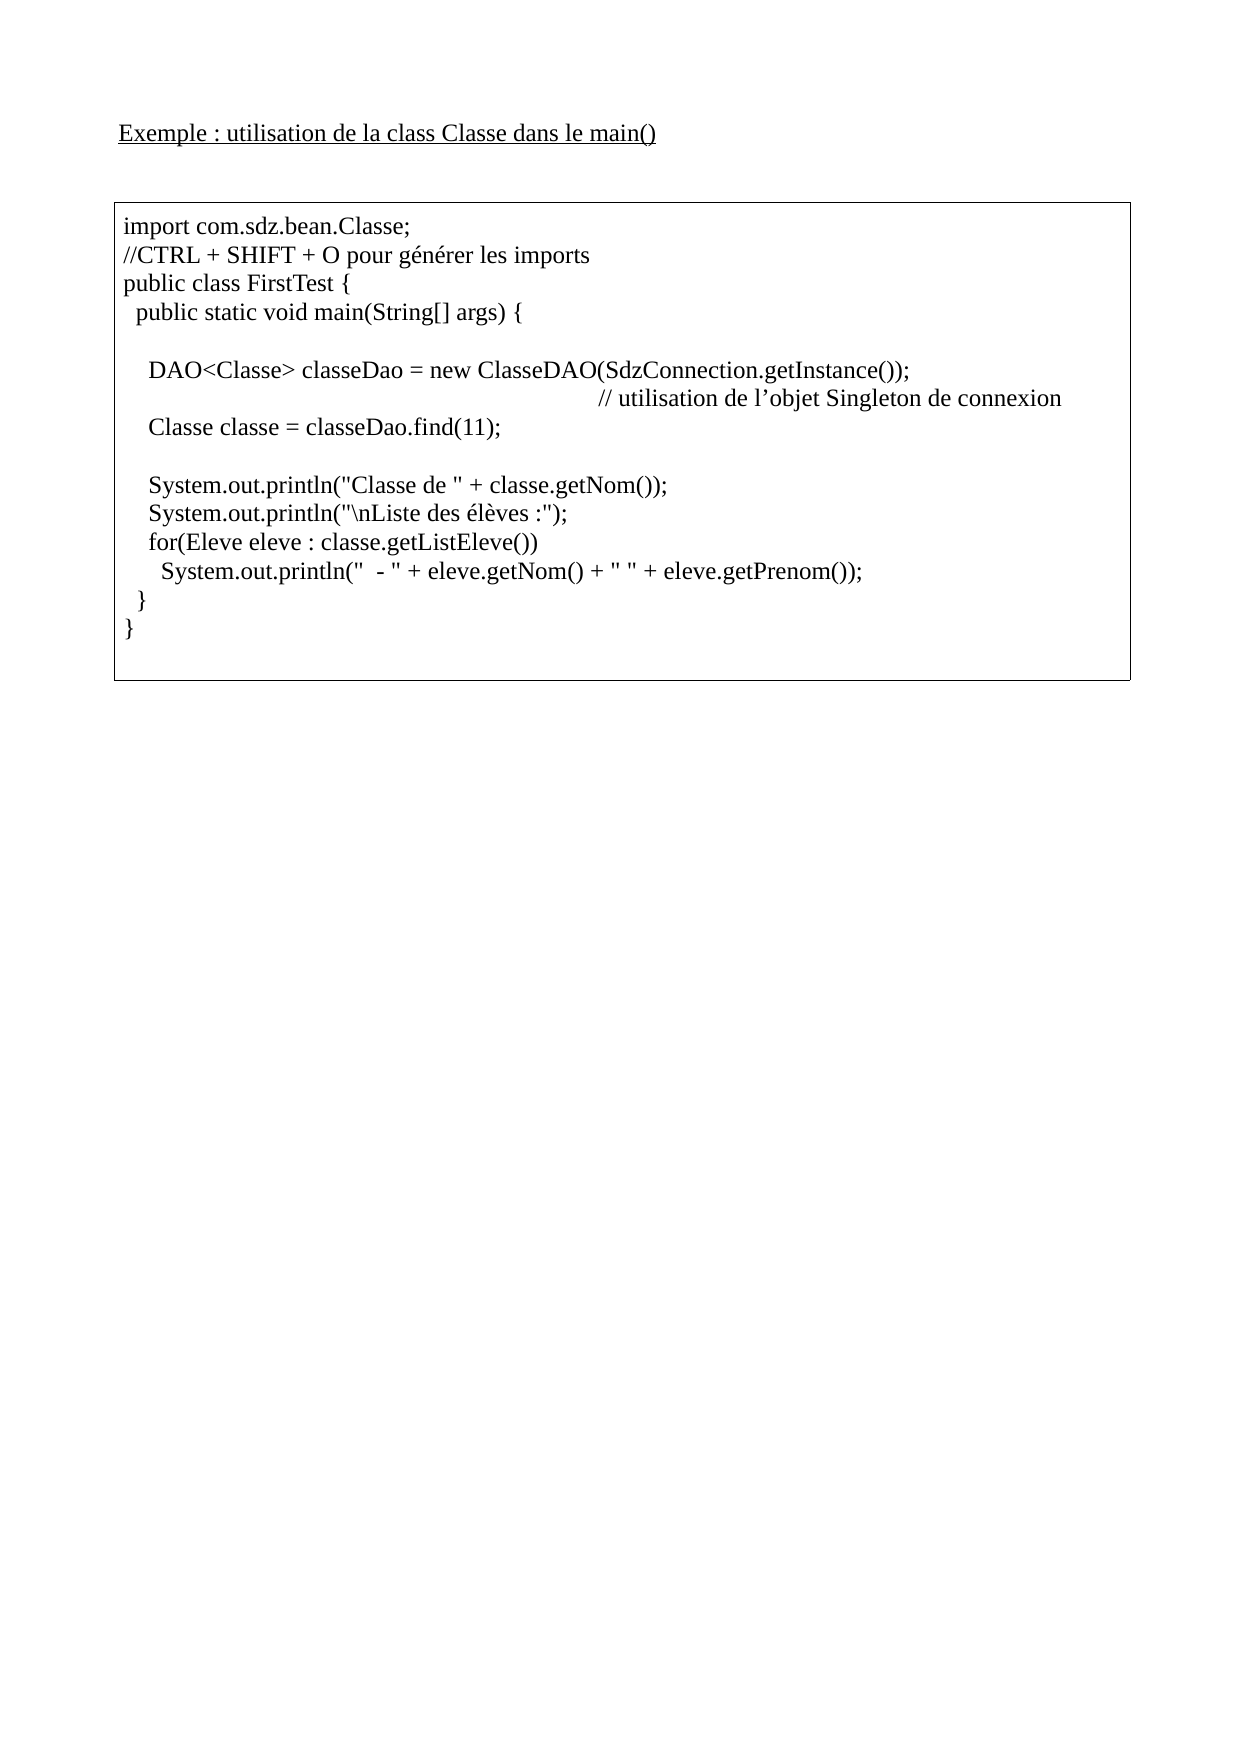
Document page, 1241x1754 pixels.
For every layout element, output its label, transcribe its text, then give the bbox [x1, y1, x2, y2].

text System.out.println("Classe de " + classe.getNom()); [123, 470, 1121, 498]
text System.out.println("\nListe des élèves :"); [123, 498, 1121, 527]
text public static void main(String[] args) { [123, 297, 1121, 326]
text //CTRL + SHIFT + O pour générer les imports [123, 240, 1121, 268]
text import com.sdz.bean.Classe; [123, 211, 1121, 240]
text public class FirstTest { [123, 268, 1121, 297]
text DAO<Classe> classeDao = new ClasseDAO(SdzConnection.getInstance()); [123, 355, 1121, 383]
text Classe classe = classeDao.find(11); [123, 412, 1121, 441]
text } [123, 613, 1121, 642]
text // utilisation de l’objet Singleton de connexion [123, 383, 1121, 412]
text for(Eleve eleve : classe.getListEleve()) [123, 527, 1121, 556]
text Exemple : utilisation de la class Classe dans le main() [118, 118, 1122, 147]
text } [123, 585, 1121, 613]
text System.out.println(" - " + eleve.getNom() + " " + eleve.getPrenom()); [123, 556, 1121, 585]
